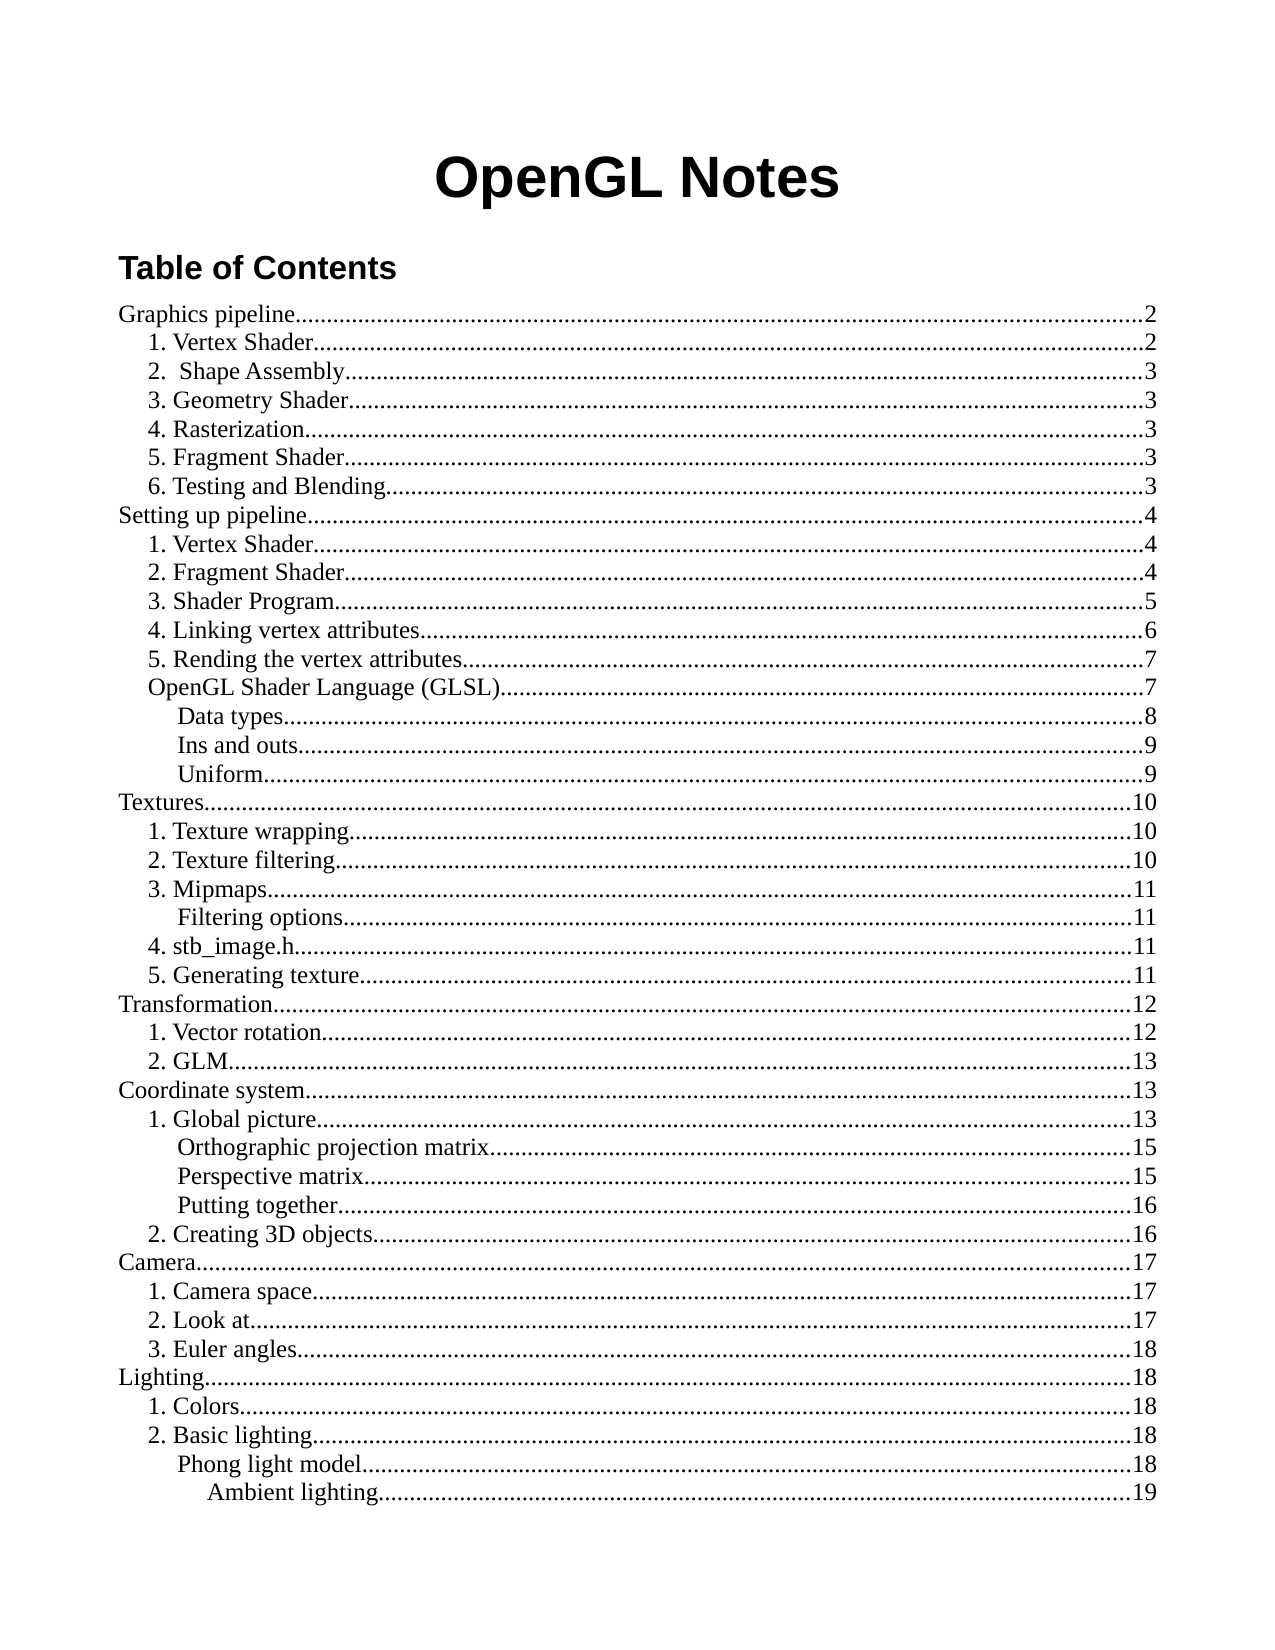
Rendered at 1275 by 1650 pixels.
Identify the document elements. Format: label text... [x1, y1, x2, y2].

subtitle Table of Contents [118, 248, 1157, 286]
text 1. Colors 18 [148, 1391, 1157, 1420]
text Lighting 18 [118, 1362, 1157, 1391]
text 1. Vector rotation 12 [148, 1017, 1157, 1046]
text 2. Fragment Shader 4 [148, 557, 1157, 586]
title OpenGL Notes [118, 143, 1157, 210]
text Putting together 16 [177, 1190, 1157, 1219]
text 1. Camera space 17 [148, 1276, 1157, 1305]
text Graphics pipeline 2 [118, 299, 1157, 327]
text Uniform 9 [177, 759, 1157, 787]
text 4. Linking vertex attributes 6 [148, 615, 1157, 644]
text OpenGL Shader Language (GLSL) 7 [148, 672, 1157, 701]
text 3. Mipmaps 11 [148, 874, 1157, 902]
text 2. Shape Assembly 3 [148, 356, 1157, 385]
text 3. Geometry Shader 3 [148, 385, 1157, 414]
text 4. Rasterization 3 [148, 414, 1157, 442]
text 2. Texture filtering 10 [148, 845, 1157, 874]
text 4. stb_image.h 11 [148, 931, 1157, 960]
text 1. Vertex Shader 2 [148, 327, 1157, 356]
text 6. Testing and Blending 3 [148, 471, 1157, 500]
text 2. Look at 17 [148, 1305, 1157, 1334]
text 2. Creating 3D objects 16 [148, 1219, 1157, 1247]
text Orthographic projection matrix 15 [177, 1132, 1157, 1161]
text Ambient lighting 19 [207, 1477, 1157, 1506]
text Textures 10 [118, 787, 1157, 816]
text 3. Shader Program 5 [148, 586, 1157, 615]
text Coordinate system 13 [118, 1075, 1157, 1104]
text 1. Global picture 13 [148, 1104, 1157, 1132]
text Phong light model 18 [177, 1449, 1157, 1477]
text Transformation 12 [118, 989, 1157, 1017]
text 3. Euler angles 18 [148, 1334, 1157, 1362]
text 5. Generating texture 11 [148, 960, 1157, 989]
text 5. Rending the vertex attributes 7 [148, 644, 1157, 672]
text Filtering options 11 [177, 902, 1157, 931]
text Camera 17 [118, 1247, 1157, 1276]
text Ins and outs 9 [177, 730, 1157, 759]
text Setting up pipeline 4 [118, 500, 1157, 529]
text 2. Basic lighting 18 [148, 1420, 1157, 1449]
text 1. Vertex Shader 4 [148, 529, 1157, 557]
text 1. Texture wrapping 10 [148, 816, 1157, 845]
text Perspective matrix 15 [177, 1161, 1157, 1190]
text 5. Fragment Shader 3 [148, 442, 1157, 471]
text Data types 8 [177, 701, 1157, 730]
text 2. GLM 13 [148, 1046, 1157, 1075]
